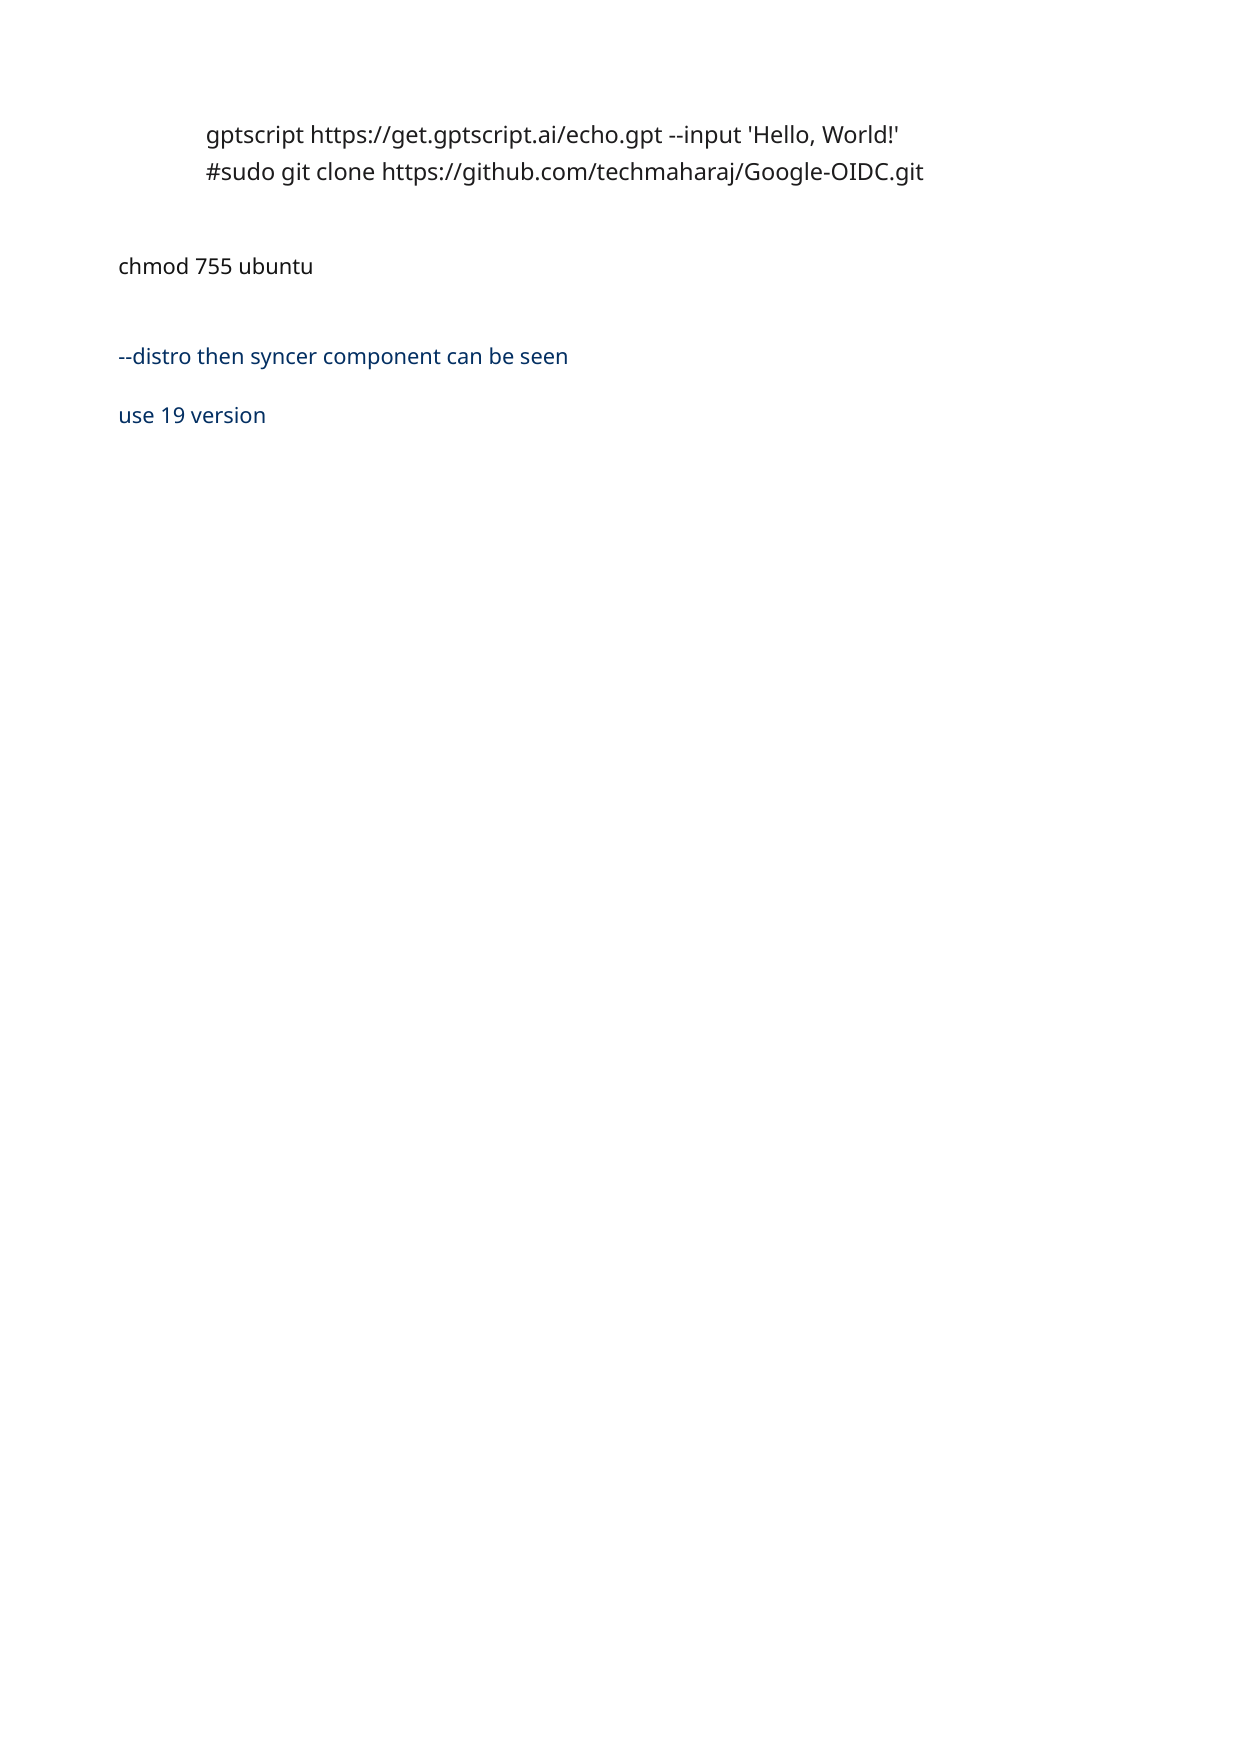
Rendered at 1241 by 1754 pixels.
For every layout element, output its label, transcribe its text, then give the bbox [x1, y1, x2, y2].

text #sudo git clone https://github.com/techmaharaj/Google-OIDC.git [206, 155, 1122, 187]
text --distro then syncer component can be seen [118, 341, 1122, 370]
text gptscript https://get.gptscript.ai/echo.gpt --input 'Hello, World!' [206, 118, 1122, 150]
text chmod 755 ubuntu [118, 251, 1122, 281]
text use 19 version [118, 400, 1122, 430]
